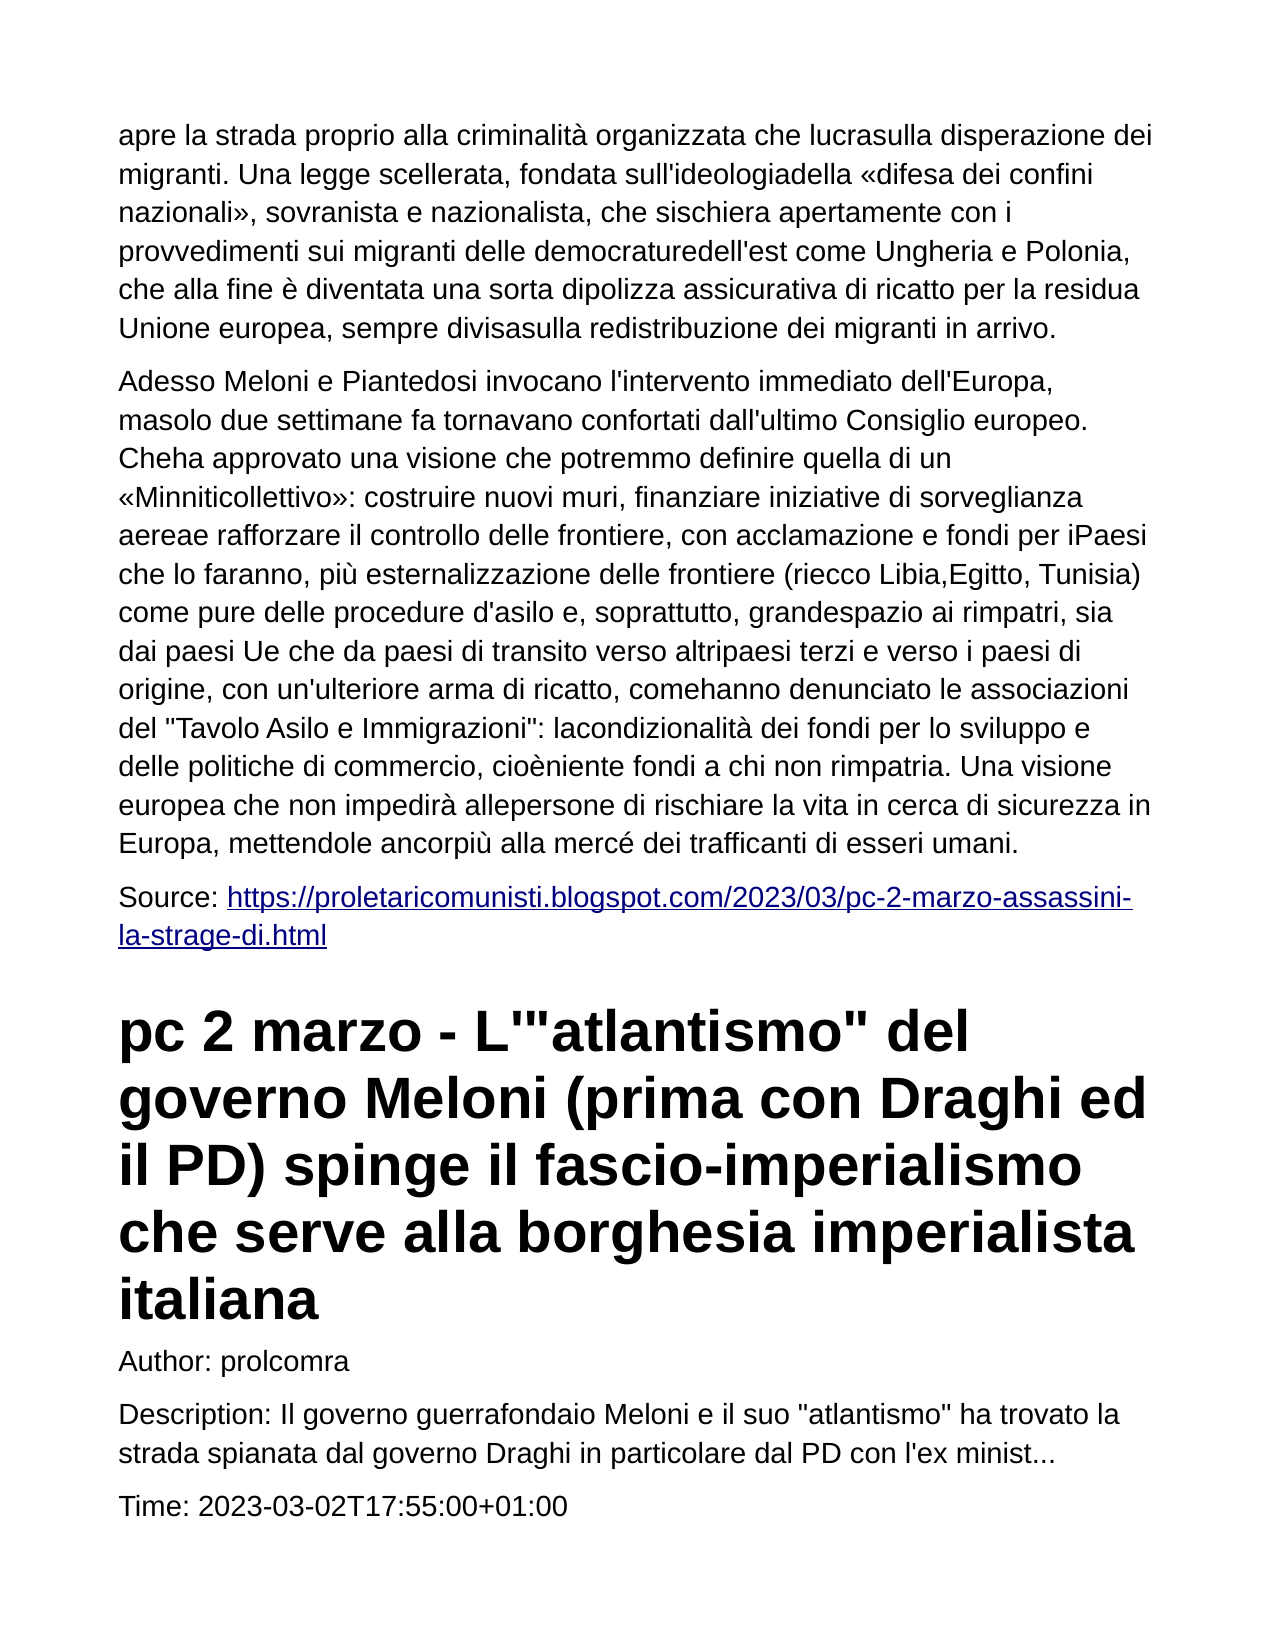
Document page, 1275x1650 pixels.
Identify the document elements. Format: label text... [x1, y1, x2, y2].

text - apre la strada proprio alla criminalità organizzata che lucrasulla disperazione dei migranti. Una legge scellerata, fondata sull'ideologiadella «difesa dei confini nazionali», sovranista e nazionalista, che sischiera apertamente con i provvedimenti sui migranti delle democraturedell'est come Ungheria e Polonia, che alla fine è diventata una sorta dipolizza assicurativa di ricatto per la residua Unione europea, sempre divisasulla redistribuzione dei migranti in arrivo. [118, 118, 1157, 344]
text Time: 2023-03-02T17:55:00+01:00 [118, 1489, 1157, 1522]
text Author: prolcomra [118, 1344, 1157, 1378]
text Description: Il governo guerrafondaio Meloni e il suo "atlantismo" ha trovato la strada spianata dal governo Draghi in particolare dal PD con l'ex minist... [118, 1397, 1157, 1469]
text Source: https://proletaricomunisti.blogspot.com/2023/03/pc-2-marzo-assassini-la-strage-di.html [118, 879, 1157, 952]
subtitle pc 2 marzo - L'"atlantismo" del governo Meloni (prima con Draghi ed il PD) spinge il fascio-imperialismo che serve alla borghesia imperialista italiana [118, 996, 1157, 1332]
text Adesso Meloni e Piantedosi invocano l'intervento immediato dell'Europa, masolo due settimane fa tornavano confortati dall'ultimo Consiglio europeo. Cheha approvato una visione che potremmo definire quella di un «Minniticollettivo»: costruire nuovi muri, finanziare iniziative di sorveglianza aereae rafforzare il controllo delle frontiere, con acclamazione e fondi per iPaesi che lo faranno, più esternalizzazione delle frontiere (riecco Libia,Egitto, Tunisia) come pure delle procedure d'asilo e, soprattutto, grandespazio ai rimpatri, sia dai paesi Ue che da paesi di transito verso altripaesi terzi e verso i paesi di origine, con un'ulteriore arma di ricatto, comehanno denunciato le associazioni del "Tavolo Asilo e Immigrazioni": lacondizionalità dei fondi per lo sviluppo e delle politiche di commercio, cioèniente fondi a chi non rimpatria. Una visione europea che non impedirà allepersone di rischiare la vita in cerca di sicurezza in Europa, mettendole ancorpiù alla mercé dei trafficanti di esseri umani. [118, 364, 1157, 860]
